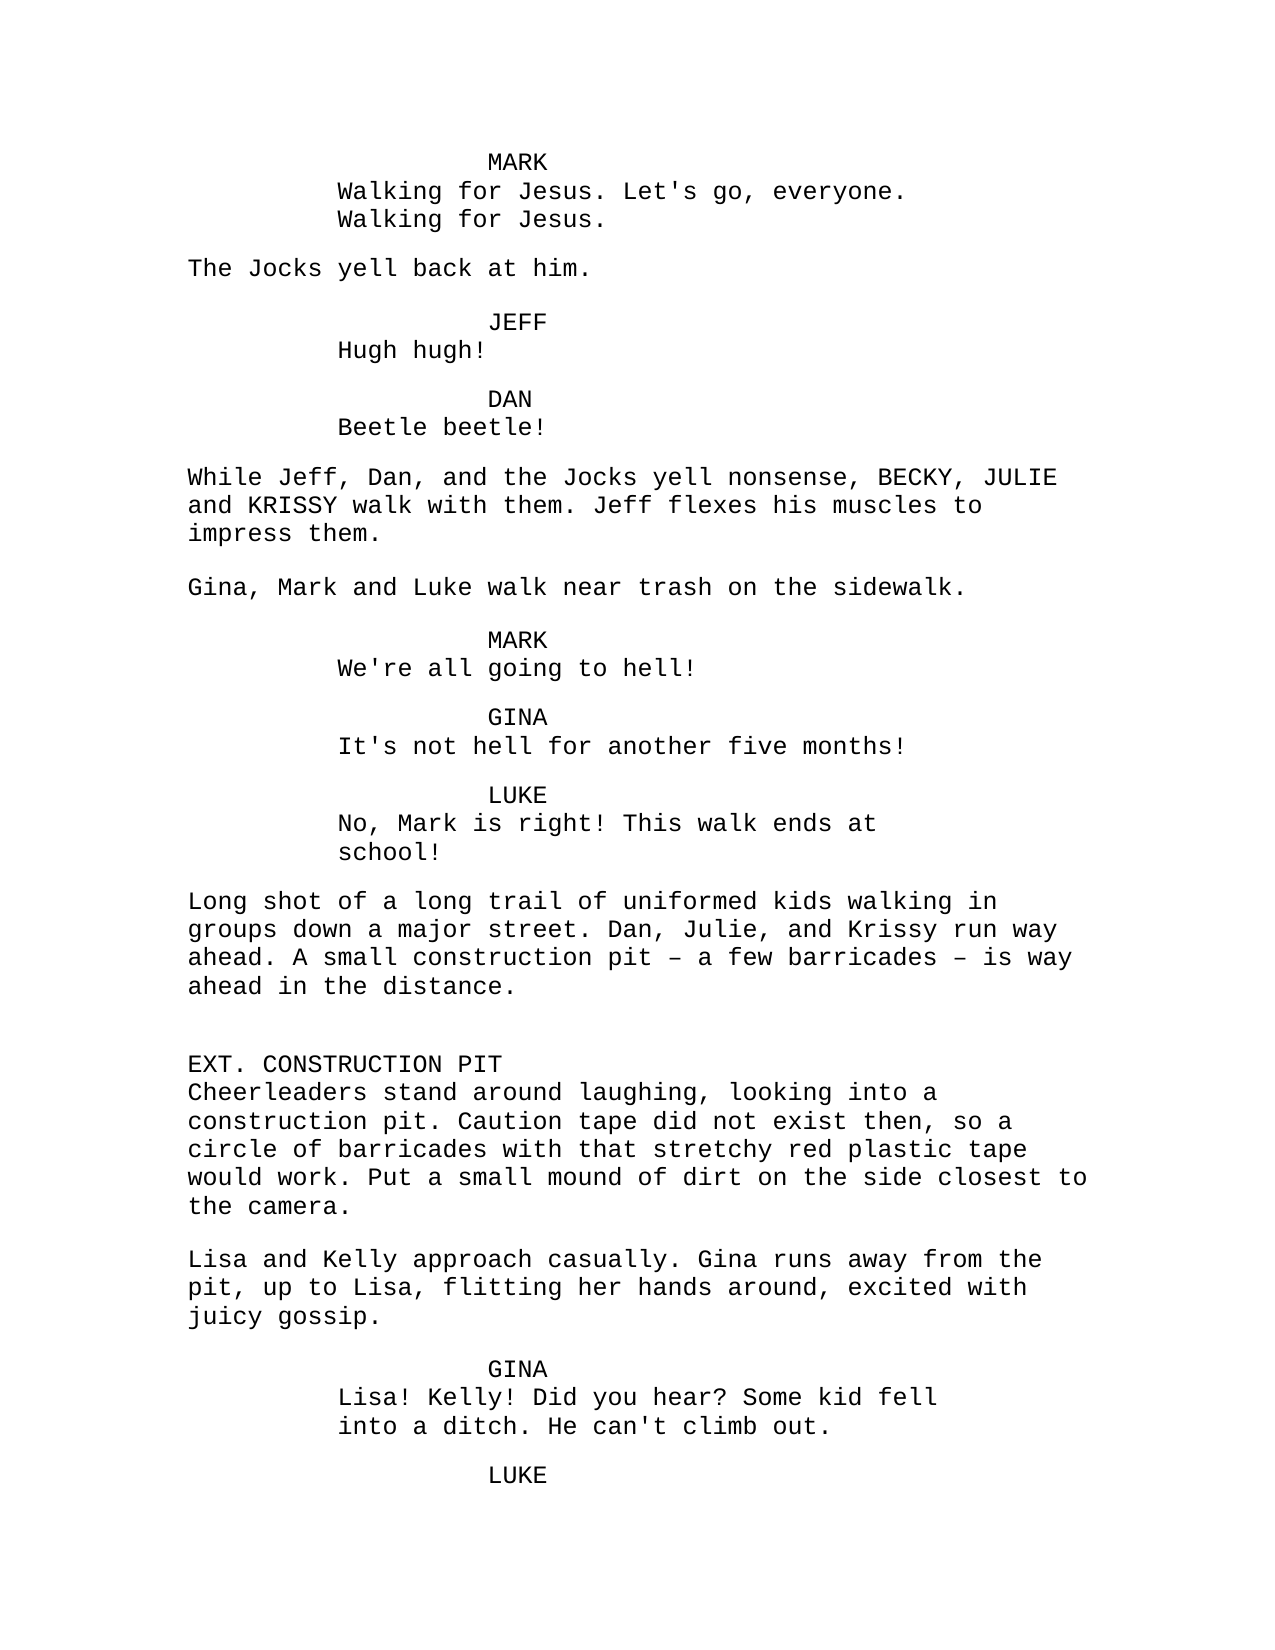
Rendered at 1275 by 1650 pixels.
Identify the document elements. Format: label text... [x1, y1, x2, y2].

text MARK [187, 150, 1087, 178]
text While Jeff, Dan, and the Jocks yell nonsense, BECKY, JULIE and KRISSY walk with them. Jeff flexes his muscles to impress them. [187, 464, 1087, 549]
text Cheerleaders stand around laughing, looking into a construction pit. Caution tape did not exist then, so a circle of barricades with that stretchy red plastic tape would work. Put a small mound of dirt on the side closest to the camera. [187, 1080, 1087, 1222]
text Lisa and Kelly approach casually. Gina runs away from the pit, up to Lisa, flitting her hands around, excited with juicy gossip. [187, 1247, 1087, 1332]
text Gina, Mark and Luke walk near trash on the sidewalk. [187, 574, 1087, 602]
text Long shot of a long trail of uniformed kids walking in groups down a major street. Dan, Julie, and Krissy run way ahead. A small construction pit – a few barricades – is way ahead in the distance. [187, 888, 1087, 1002]
text LUKE [187, 782, 1087, 811]
text Lisa! Kelly! Did you hear? Some kid fell into a ditch. He can't climb out. [337, 1385, 937, 1442]
text The Jocks yell back at him. [187, 256, 1087, 284]
text Beetle beetle! [337, 415, 937, 443]
text Hugh hugh! [337, 337, 937, 366]
text GINA [187, 1357, 1087, 1385]
text No, Mark is right! This walk ends at school! [337, 811, 937, 867]
text GINA [187, 705, 1087, 733]
text DAN [187, 387, 1087, 415]
text JEFF [187, 309, 1087, 337]
text We're all going to hell! [337, 656, 937, 684]
text MARK [187, 627, 1087, 656]
text Walking for Jesus. Let's go, everyone. Walking for Jesus. [337, 178, 937, 235]
text LUKE [187, 1462, 1087, 1491]
subtitle EXT. CONSTRUCTION PIT [187, 1052, 1087, 1080]
text It's not hell for another five months! [337, 733, 937, 762]
